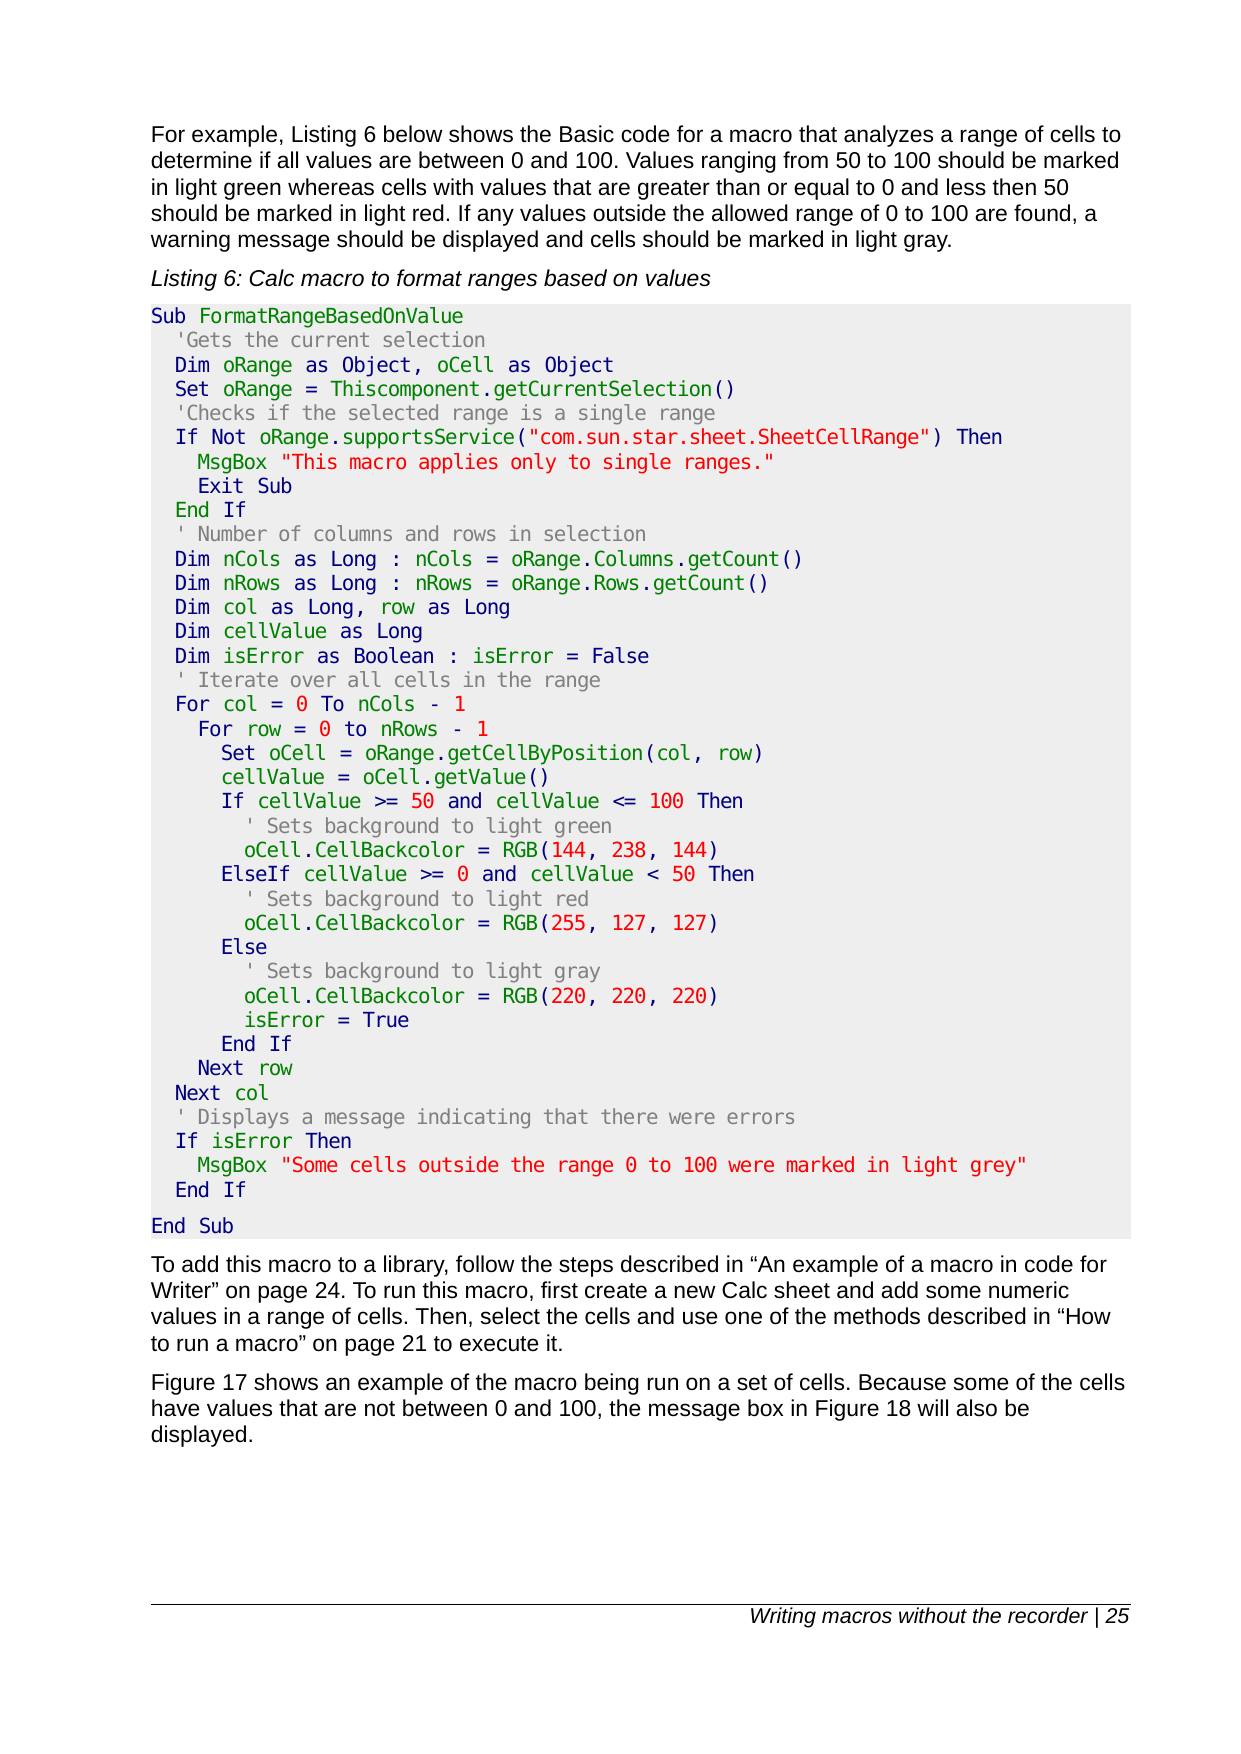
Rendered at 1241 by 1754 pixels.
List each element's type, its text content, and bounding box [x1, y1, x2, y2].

text cellValue = oCell.getValue() [552, 765, 1131, 789]
text Set oCell = oRange.getCellByPosition(col, row) [766, 741, 1131, 765]
text 'Gets the current selection [487, 328, 1131, 353]
text Dim nCols as Long : nCols = oRange.Columns.getCount() [805, 547, 1131, 571]
text ' Displays a message indicating that there were errors [797, 1105, 1131, 1129]
text isError = True [411, 1008, 1131, 1032]
text Dim isError as Boolean : isError = False [651, 644, 1131, 668]
text ' Sets background to light red [590, 887, 1131, 911]
text Else [269, 935, 1131, 959]
text To add this macro to a library, follow the steps described in “An example of a macro in code for Writer” on page 24. To run this macro, first create a new Calc sheet and add some numeric values in a range of cells. Then, select the cells and use one of the methods described in “How to run a macro” on page 21 to execute it. [151, 1251, 1131, 1356]
text Sub FormatRangeBasedOnValue [465, 304, 1131, 328]
text MsgBox "This macro applies only to single ranges." [776, 450, 1131, 474]
text ' Sets background to light green [614, 814, 1131, 838]
text Dim oRange as Object, oCell as Object [615, 353, 1131, 377]
text Dim nRows as Long : nRows = oRange.Rows.getCount() [771, 571, 1131, 595]
text If Not oRange.supportsService("com.sun.star.sheet.SheetCellRange") Then [1004, 425, 1131, 450]
text End If [294, 1032, 1131, 1056]
text Next col [271, 1081, 1131, 1105]
text oCell.CellBackcolor = RGB(220, 220, 220) [721, 984, 1131, 1008]
text ' Number of columns and rows in selection [151, 522, 1131, 547]
text For example, Listing 6 below shows the Basic code for a macro that analyzes a range of cells to determine if all values are between 0 and 100. Values ranging from 50 to 100 should be marked in light green whereas cells with values that are greater than or equal to 0 and less then 50 should be marked in light red. If any values outside the allowed range of 0 to 100 are found, a warning message should be displayed and cells should be marked in light gray. [151, 121, 1131, 253]
text ' Sets background to light gray [602, 959, 1131, 984]
text Dim col as Long, row as Long [512, 595, 1131, 619]
text End If [248, 1178, 1131, 1202]
text Dim cellValue as Long [151, 619, 1131, 644]
text oCell.CellBackcolor = RGB(255, 127, 127) [721, 911, 1131, 935]
text If isError Then [353, 1129, 1131, 1153]
text Exit Sub [294, 474, 1131, 498]
text For col = 0 To nCols - 1 [151, 692, 1131, 717]
text End If [248, 498, 1131, 522]
text 'Checks if the selected range is a single range [717, 401, 1131, 425]
text End Sub [151, 1214, 1131, 1239]
text MsgBox "Some cells outside the range 0 to 100 were marked in light grey" [151, 1153, 1131, 1178]
text ' Iterate over all cells in the range [602, 668, 1131, 692]
text oCell.CellBackcolor = RGB(144, 238, 144) [721, 838, 1131, 862]
text Figure 17 shows an example of the macro being run on a set of cells. Because some of the cells have values that are not between 0 and 100, the message box in Figure 18 will also be displayed. [151, 1368, 1131, 1447]
text ElseIf cellValue >= 0 and cellValue < 50 Then [756, 862, 1131, 887]
text For row = 0 to nRows - 1 [490, 717, 1131, 741]
text If cellValue >= 50 and cellValue <= 100 Then [151, 789, 1131, 814]
text Set oRange = Thiscomponent.getCurrentSelection() [737, 377, 1131, 401]
text Listing 6: Calc macro to format ranges based on values [151, 265, 1131, 292]
text Next row [294, 1056, 1131, 1081]
